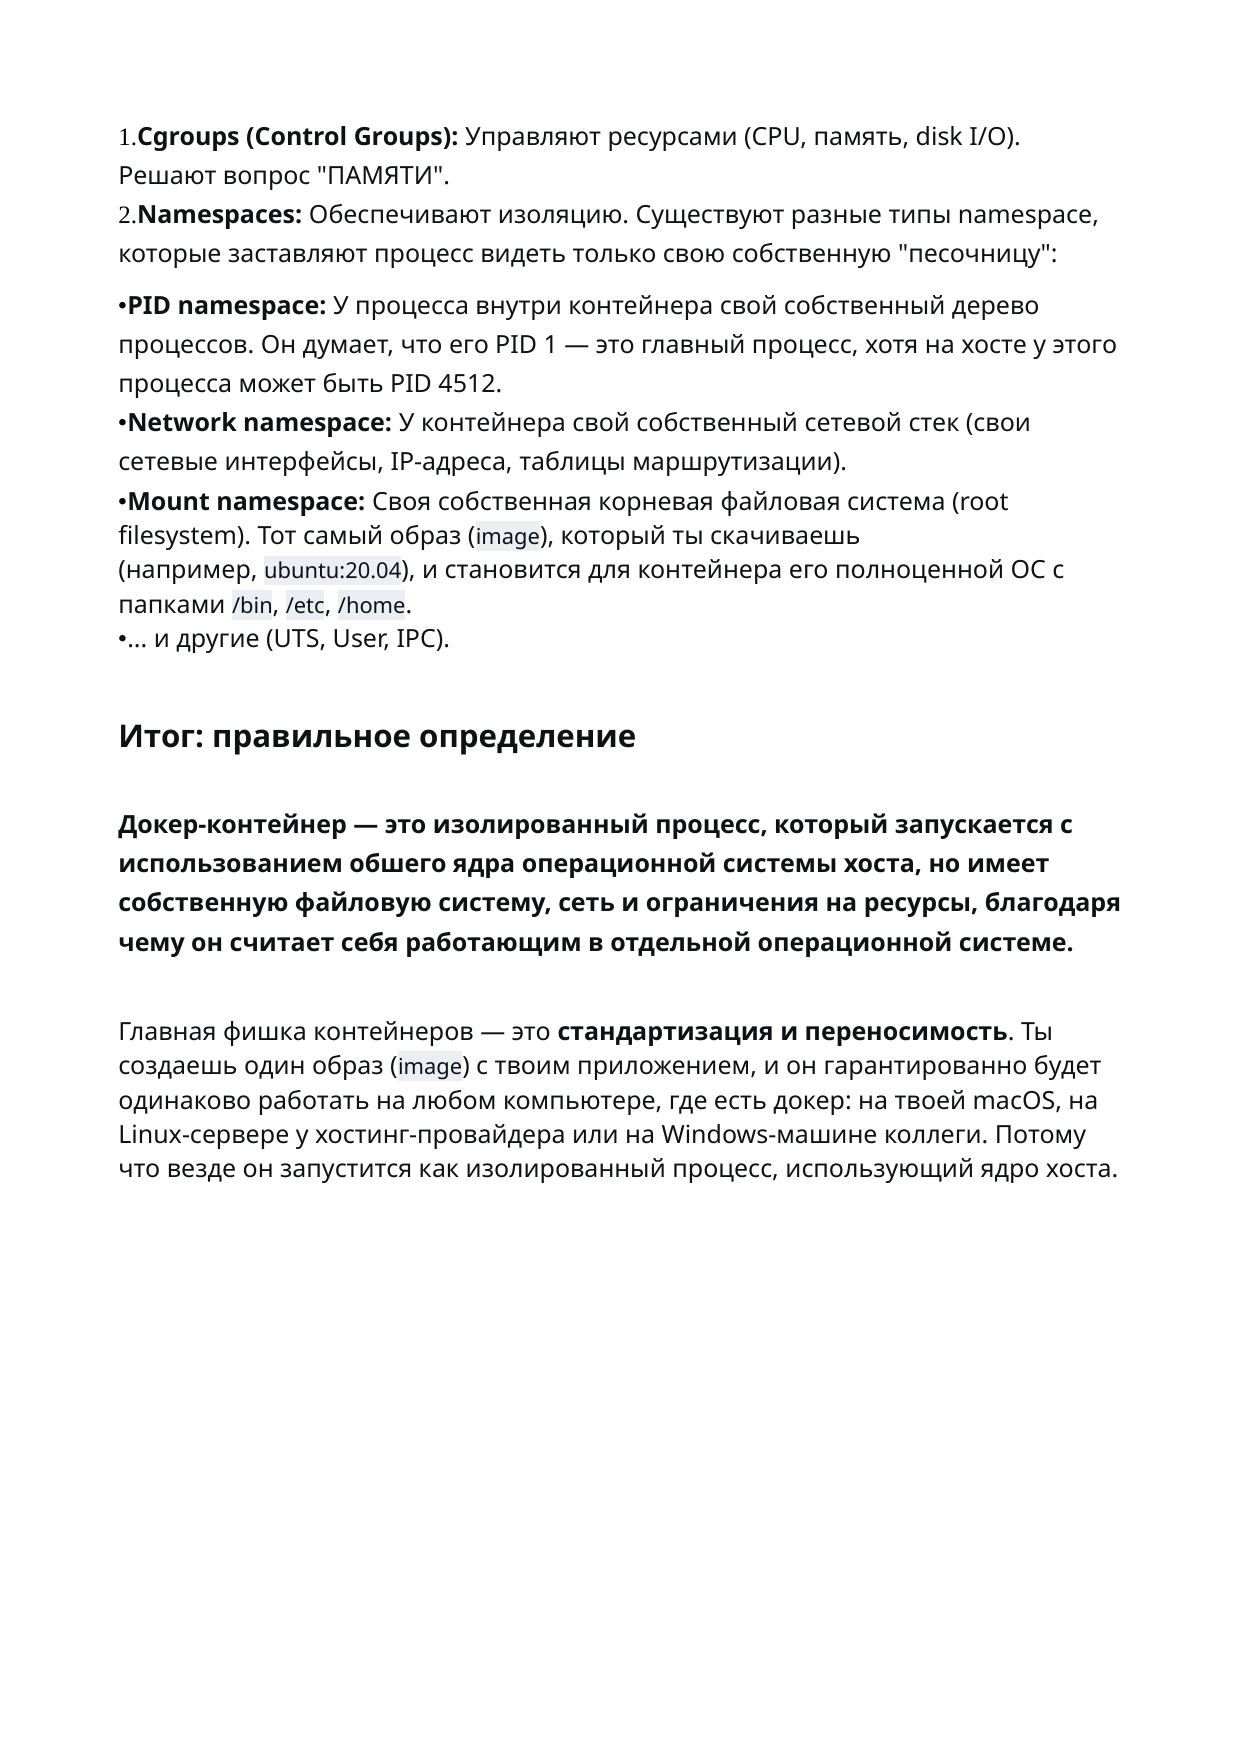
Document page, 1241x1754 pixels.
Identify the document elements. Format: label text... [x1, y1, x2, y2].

list ... и другие (UTS, User, IPC). [118, 621, 1122, 655]
subtitle Итог: правильное определение [118, 710, 1122, 757]
list Namespaces: Обеспечивают изоляцию. Существуют разные типы namespace, которые заставляют процесс видеть только свою собственную "песочницу": [118, 196, 1122, 270]
list PID namespace: У процесса внутри контейнера свой собственный дерево процессов. Он думает, что его PID 1 — это главный процесс, хотя на хосте у этого процесса может быть PID 4512. [118, 287, 1122, 400]
list Network namespace: У контейнера свой собственный сетевой стек (свои сетевые интерфейсы, IP-адреса, таблицы маршрутизации). [118, 405, 1122, 478]
text Докер-контейнер — это изолированный процесс, который запускается с использованием обшего ядра операционной системы хоста, но имеет собственную файловую систему, сеть и ограничения на ресурсы, благодаря чему он считает себя работающим в отдельной операционной системе. [118, 807, 1122, 958]
text Главная фишка контейнеров — это стандартизация и переносимость. Ты создаешь один образ (image) с твоим приложением, и он гарантированно будет одинаково работать на любом компьютере, где есть докер: на твоей macOS, на Linux-сервере у хостинг-провайдера или на Windows-машине коллеги. Потому что везде он запустится как изолированный процесс, использующий ядро хоста. [118, 1013, 1122, 1185]
list Mount namespace: Своя собственная корневая файловая система (root filesystem). Тот самый образ (image), который ты скачиваешь (например, ubuntu:20.04), и становится для контейнера его полноценной ОС с папками /bin, /etc, /home. [118, 483, 1122, 621]
list Cgroups (Control Groups): Управляют ресурсами (CPU, память, disk I/O). Решают вопрос "ПАМЯТИ". [118, 118, 1122, 191]
